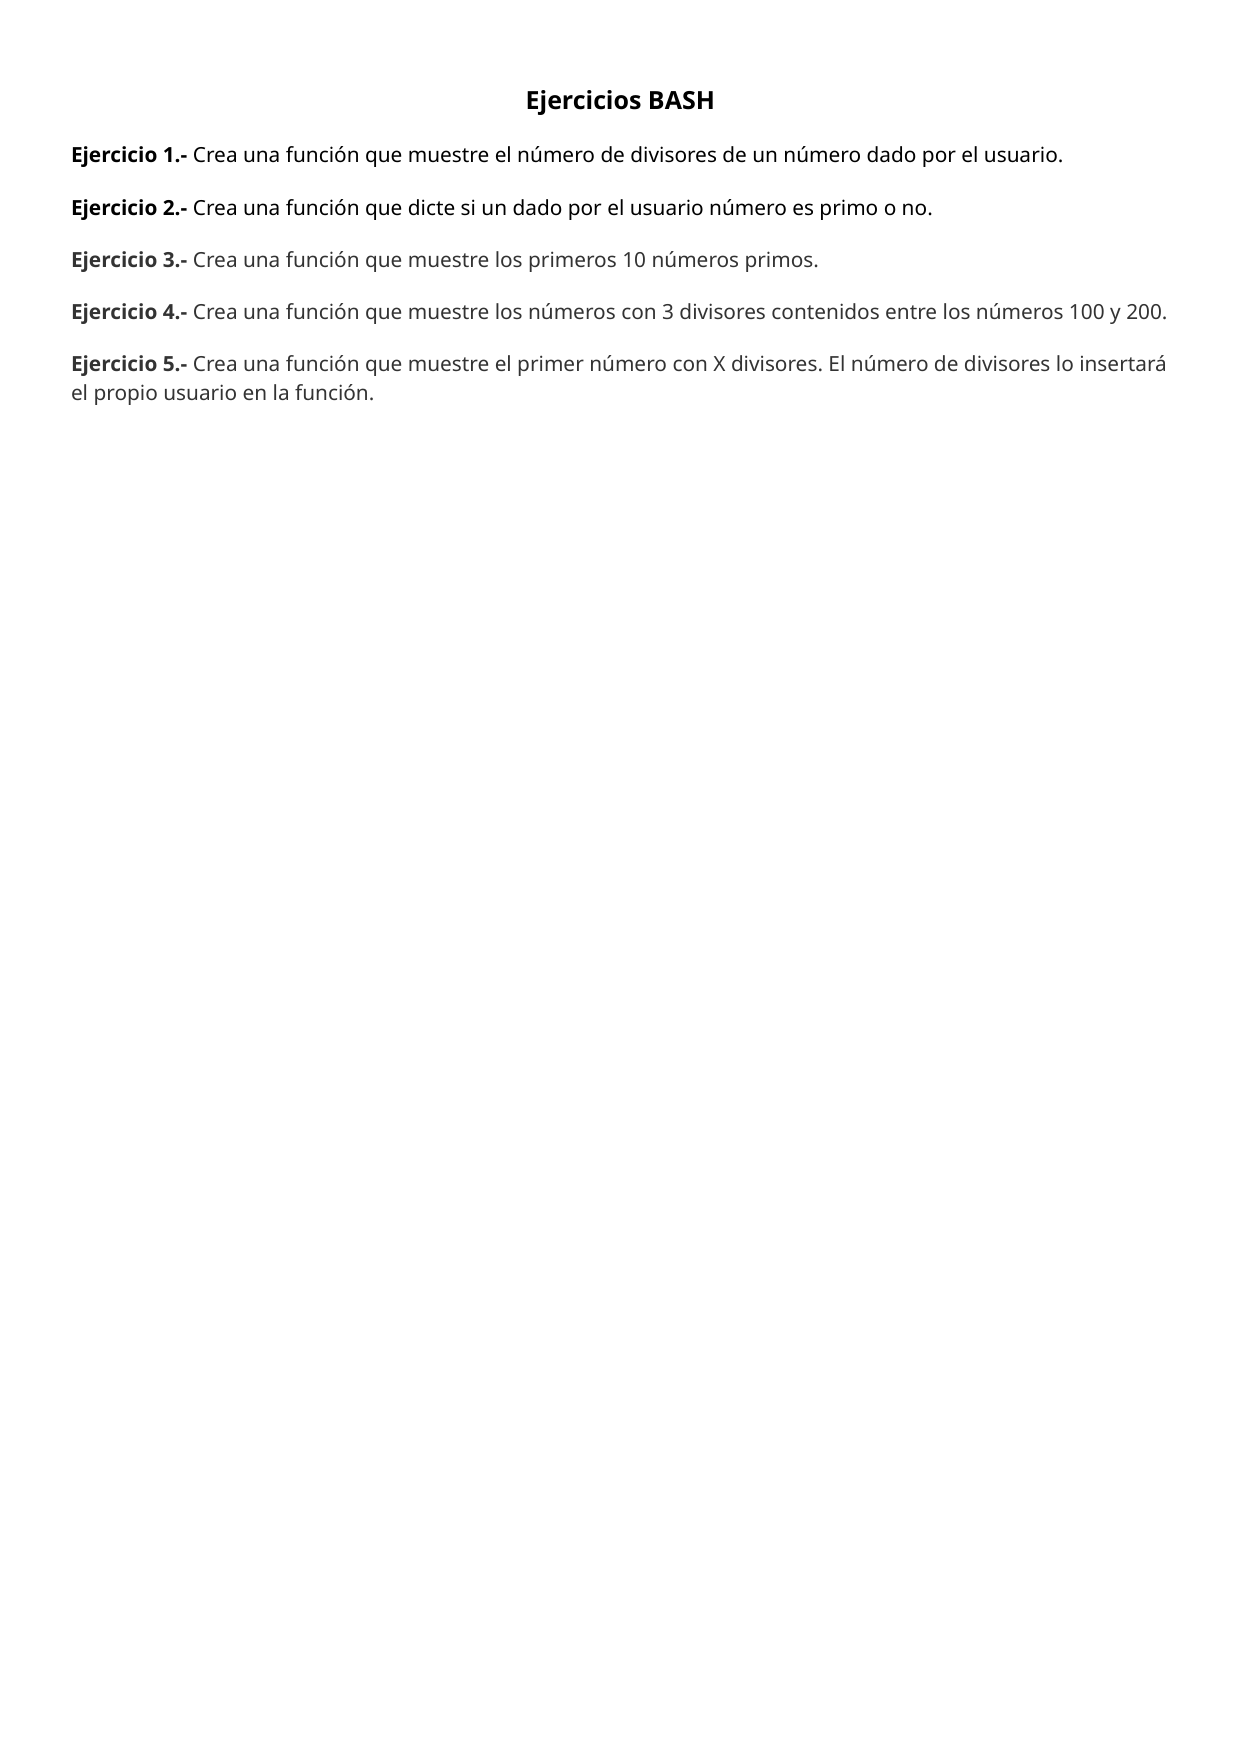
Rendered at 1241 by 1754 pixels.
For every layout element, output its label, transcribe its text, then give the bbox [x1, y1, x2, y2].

text Ejercicio 1.- Crea una función que muestre el número de divisores de un número dado por el usuario. [71, 141, 1169, 169]
text Ejercicio 5.- Crea una función que muestre el primer número con X divisores. El número de divisores lo insertará el propio usuario en la función. [71, 349, 1169, 406]
text Ejercicio 2.- Crea una función que dicte si un dado por el usuario número es primo o no. [71, 193, 1169, 221]
text Ejercicio 4.- Crea una función que muestre los números con 3 divisores contenidos entre los números 100 y 200. [71, 297, 1169, 326]
text Ejercicios BASH [71, 83, 1169, 117]
text Ejercicio 3.- Crea una función que muestre los primeros 10 números primos. [71, 245, 1169, 273]
